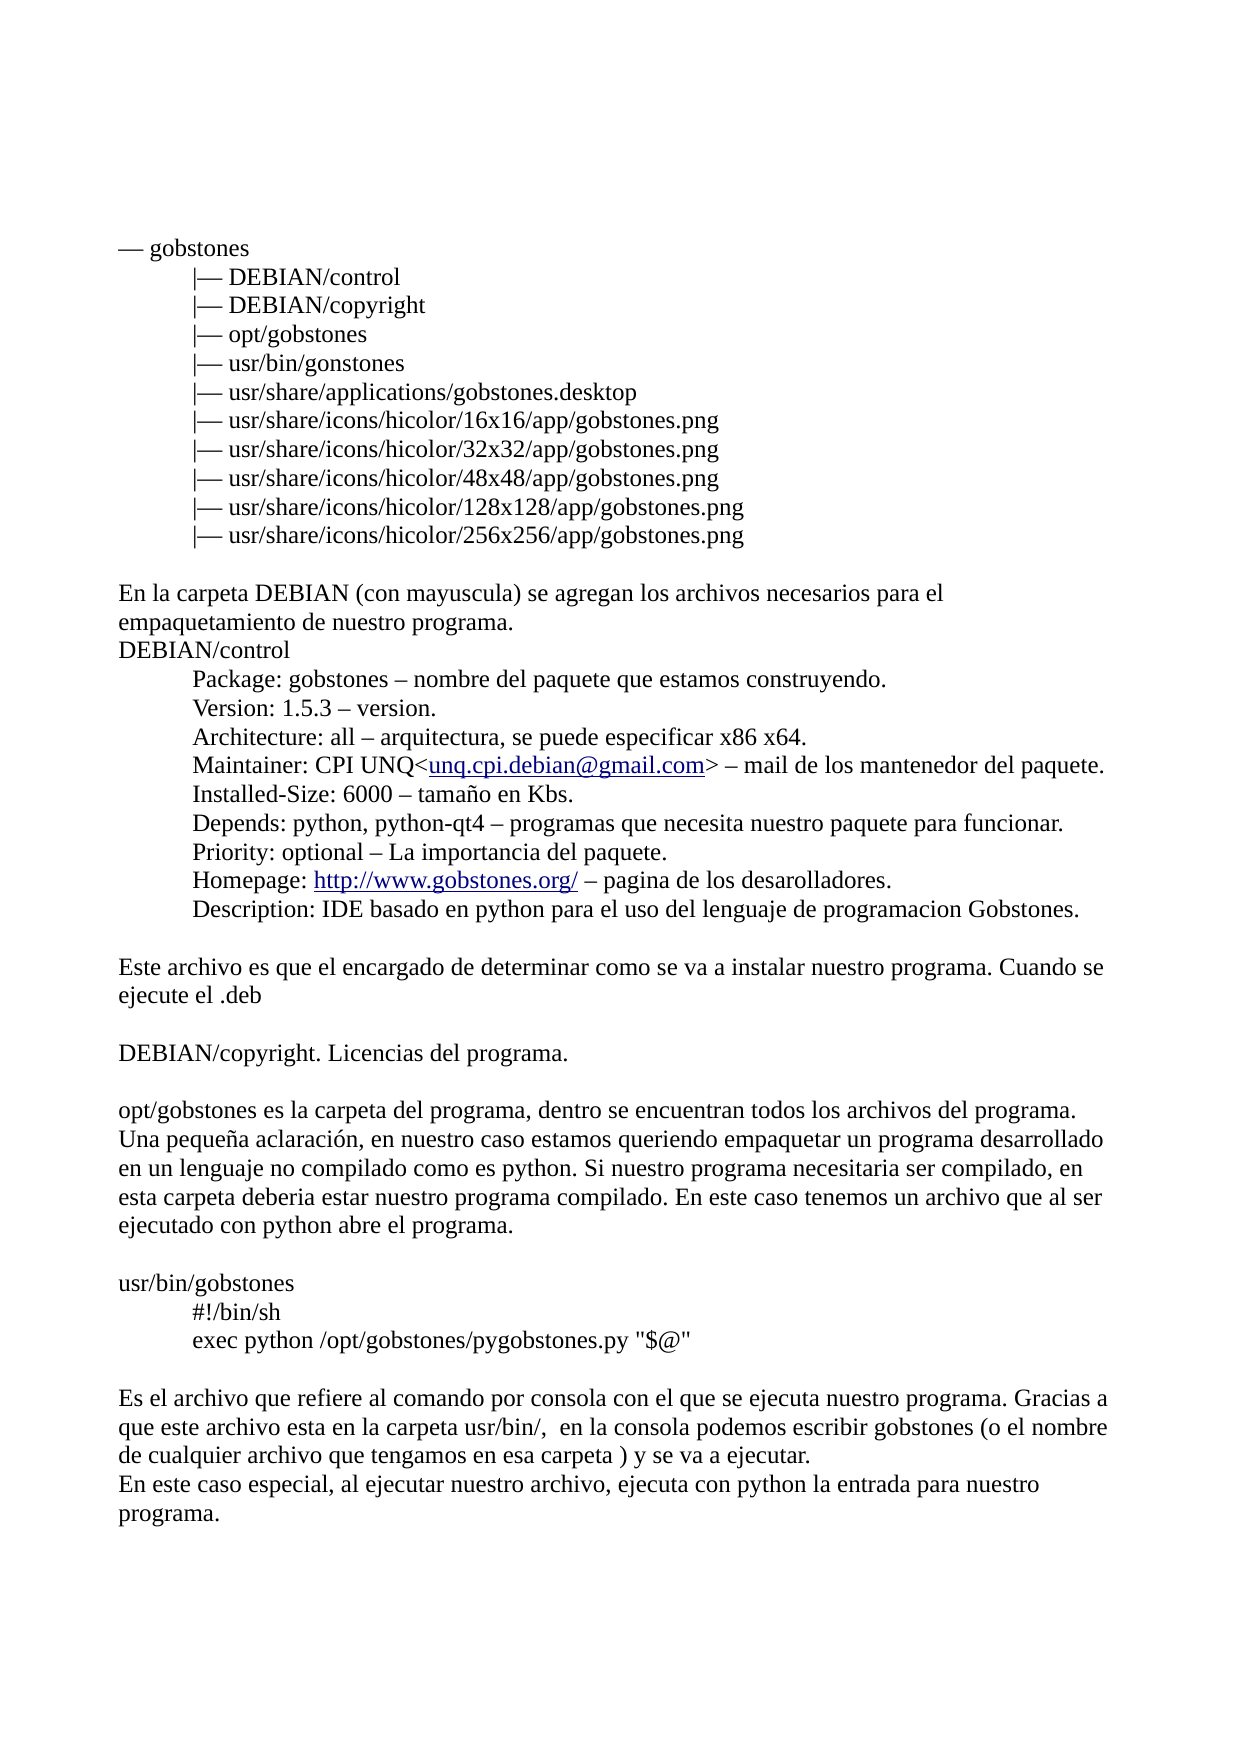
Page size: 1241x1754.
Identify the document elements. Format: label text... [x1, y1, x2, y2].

text |— DEBIAN/control [118, 262, 1122, 291]
text Description: IDE basado en python para el uso del lenguaje de programacion Gobstones. [118, 894, 1122, 923]
text Version: 1.5.3 – version. [118, 693, 1122, 722]
text |— usr/share/icons/hicolor/16x16/app/gobstones.png [118, 406, 1122, 434]
text Depends: python, python-qt4 – programas que necesita nuestro paquete para funcionar. [118, 808, 1122, 837]
text Maintainer: CPI UNQ<unq.cpi.debian@gmail.com> – mail de los mantenedor del paquete. Installed-Size: 6000 – tamaño en Kbs. [118, 751, 1122, 808]
text Este archivo es que el encargado de determinar como se va a instalar nuestro programa. Cuando se ejecute el .deb [118, 952, 1122, 1009]
text |— DEBIAN/copyright [118, 291, 1122, 319]
text |— usr/share/icons/hicolor/48x48/app/gobstones.png [118, 463, 1122, 492]
text Package: gobstones – nombre del paquete que estamos construyendo. [118, 664, 1122, 693]
text Es el archivo que refiere al comando por consola con el que se ejecuta nuestro programa. Gracias a que este archivo esta en la carpeta usr/bin/, en la consola podemos escribir gobstones (o el nombre de cualquier archivo que tengamos en esa carpeta ) y se va a ejecutar. [118, 1383, 1122, 1469]
text Priority: optional – La importancia del paquete. [118, 837, 1122, 866]
text En la carpeta DEBIAN (con mayuscula) se agregan los archivos necesarios para el empaquetamiento de nuestro programa. [118, 578, 1122, 636]
text Homepage: http://www.gobstones.org/ – pagina de los desarolladores. [118, 866, 1122, 894]
text |— usr/share/icons/hicolor/32x32/app/gobstones.png [118, 434, 1122, 463]
text DEBIAN/control [118, 636, 1122, 664]
text |— usr/share/applications/gobstones.desktop [118, 377, 1122, 406]
text |— opt/gobstones [118, 319, 1122, 348]
text Architecture: all – arquitectura, se puede especificar x86 x64. [118, 722, 1122, 751]
text usr/bin/gobstones [118, 1268, 1122, 1297]
text #!/bin/sh [118, 1297, 1122, 1326]
text |— usr/share/icons/hicolor/128x128/app/gobstones.png [118, 492, 1122, 521]
text |— usr/share/icons/hicolor/256x256/app/gobstones.png [118, 521, 1122, 549]
text opt/gobstones es la carpeta del programa, dentro se encuentran todos los archivos del programa. Una pequeña aclaración, en nuestro caso estamos queriendo empaquetar un programa desarrollado en un lenguaje no compilado como es python. Si nuestro programa necesitaria ser compilado, en esta carpeta deberia estar nuestro programa compilado. En este caso tenemos un archivo que al ser ejecutado con python abre el programa. [118, 1096, 1122, 1239]
text DEBIAN/copyright. Licencias del programa. [118, 1038, 1122, 1067]
text exec python /opt/gobstones/pygobstones.py "$@" [118, 1326, 1122, 1354]
text |— usr/bin/gonstones [118, 348, 1122, 377]
text — gobstones [118, 233, 1122, 262]
text En este caso especial, al ejecutar nuestro archivo, ejecuta con python la entrada para nuestro programa. [118, 1469, 1122, 1527]
